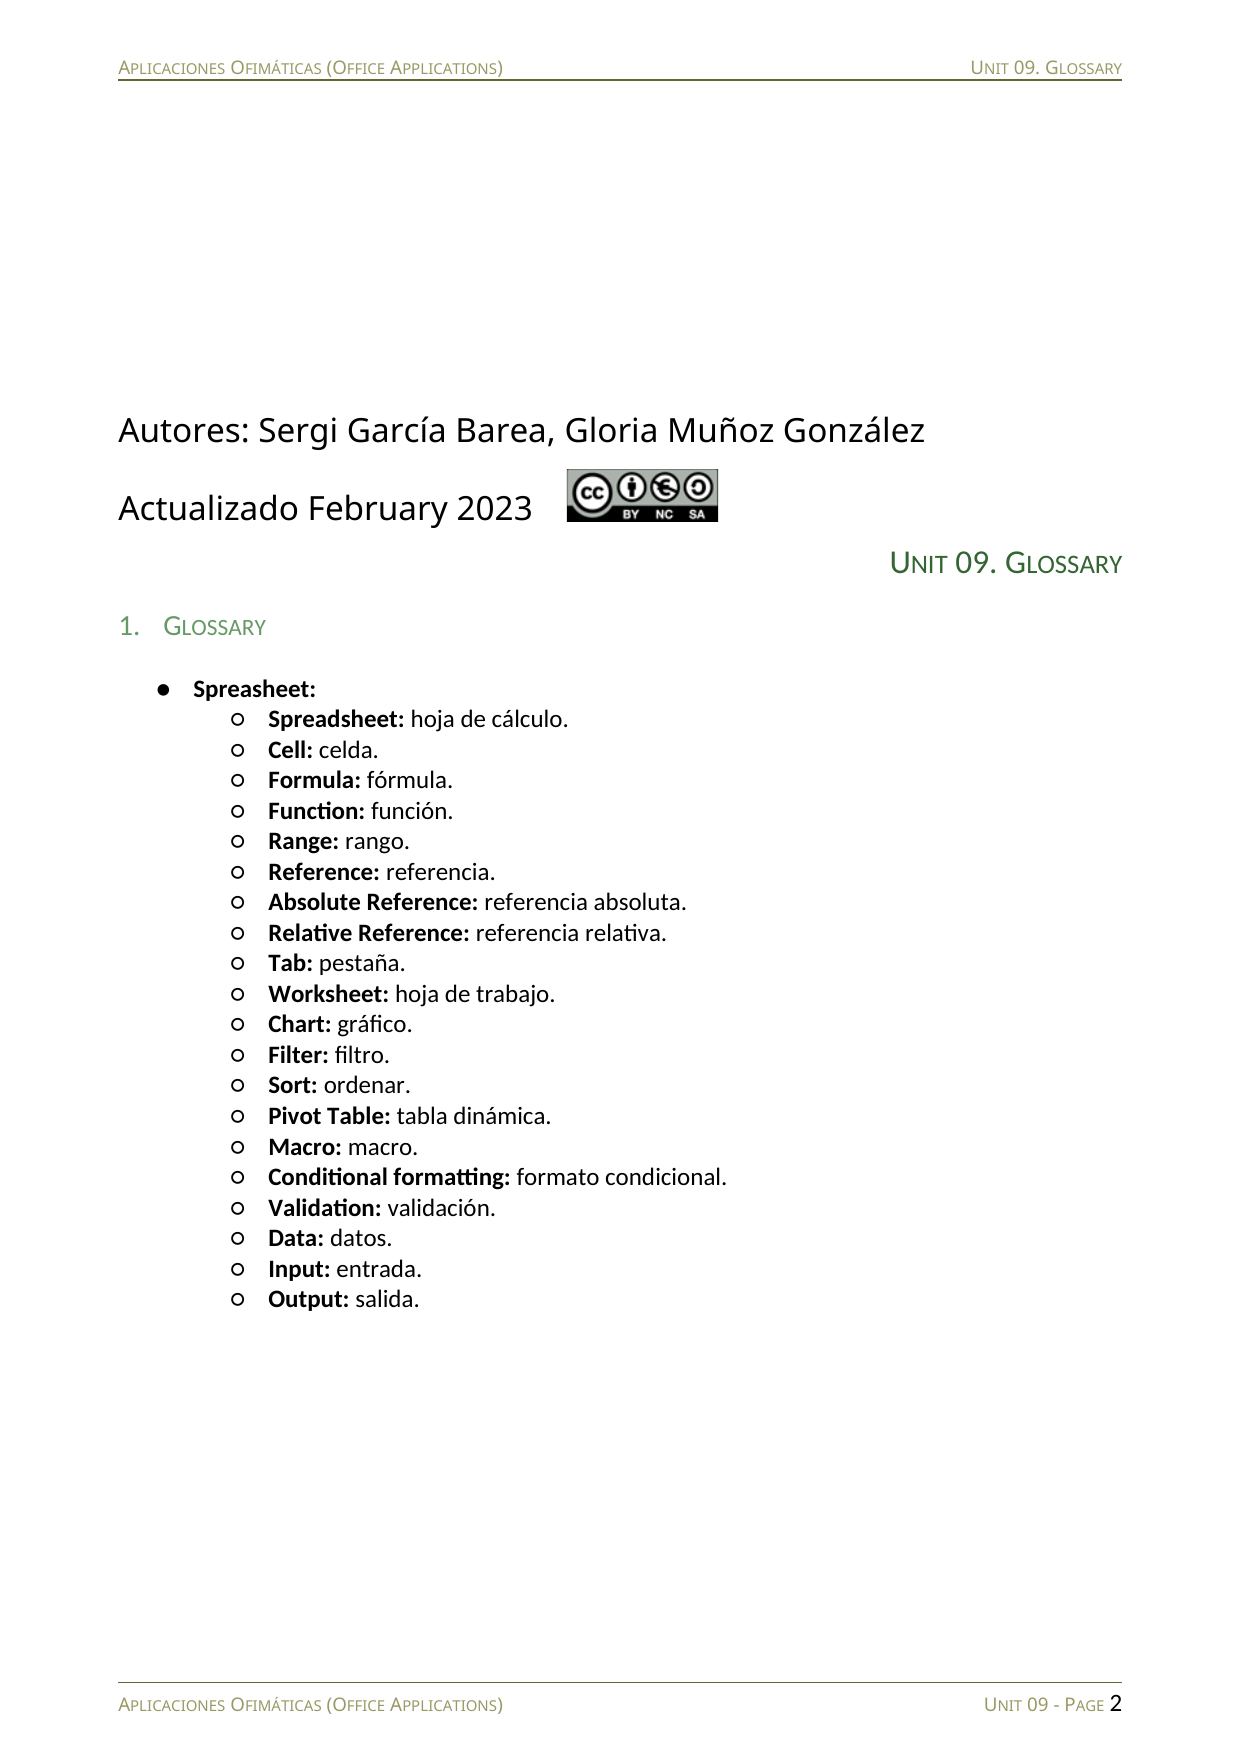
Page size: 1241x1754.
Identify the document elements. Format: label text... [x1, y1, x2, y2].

list Output: salida. [231, 1283, 1122, 1314]
picture [566, 469, 719, 522]
list Spreadsheet: hoja de cálculo. [231, 703, 1122, 734]
list Function: función. [231, 795, 1122, 825]
list Filter: filtro. [231, 1039, 1122, 1069]
list Spreasheet: [156, 673, 1122, 703]
text Autores: Sergi García Barea, Gloria Muñoz González [118, 407, 1122, 453]
text Actualizado February 2023 [118, 485, 1122, 530]
list Reference: referencia. [231, 856, 1122, 886]
list Formula: fórmula. [231, 764, 1122, 795]
list Macro: macro. [231, 1131, 1122, 1161]
list Conditional formatting: formato condicional. [231, 1161, 1122, 1192]
text Unit 09. Glossary [118, 542, 1122, 582]
list Pivot Table: tabla dinámica. [231, 1100, 1122, 1131]
list Validation: validación. [231, 1192, 1122, 1222]
list Worksheet: hoja de trabajo. [231, 978, 1122, 1008]
list Cell: celda. [231, 734, 1122, 764]
subtitle Glossary [118, 607, 1122, 643]
list Absolute Reference: referencia absoluta. [231, 886, 1122, 917]
list Tab: pestaña. [231, 947, 1122, 978]
list Relative Reference: referencia relativa. [231, 917, 1122, 947]
list Input: entrada. [231, 1253, 1122, 1283]
list Chart: gráfico. [231, 1008, 1122, 1039]
list Range: rango. [231, 825, 1122, 856]
list Data: datos. [231, 1222, 1122, 1253]
list Sort: ordenar. [231, 1069, 1122, 1100]
